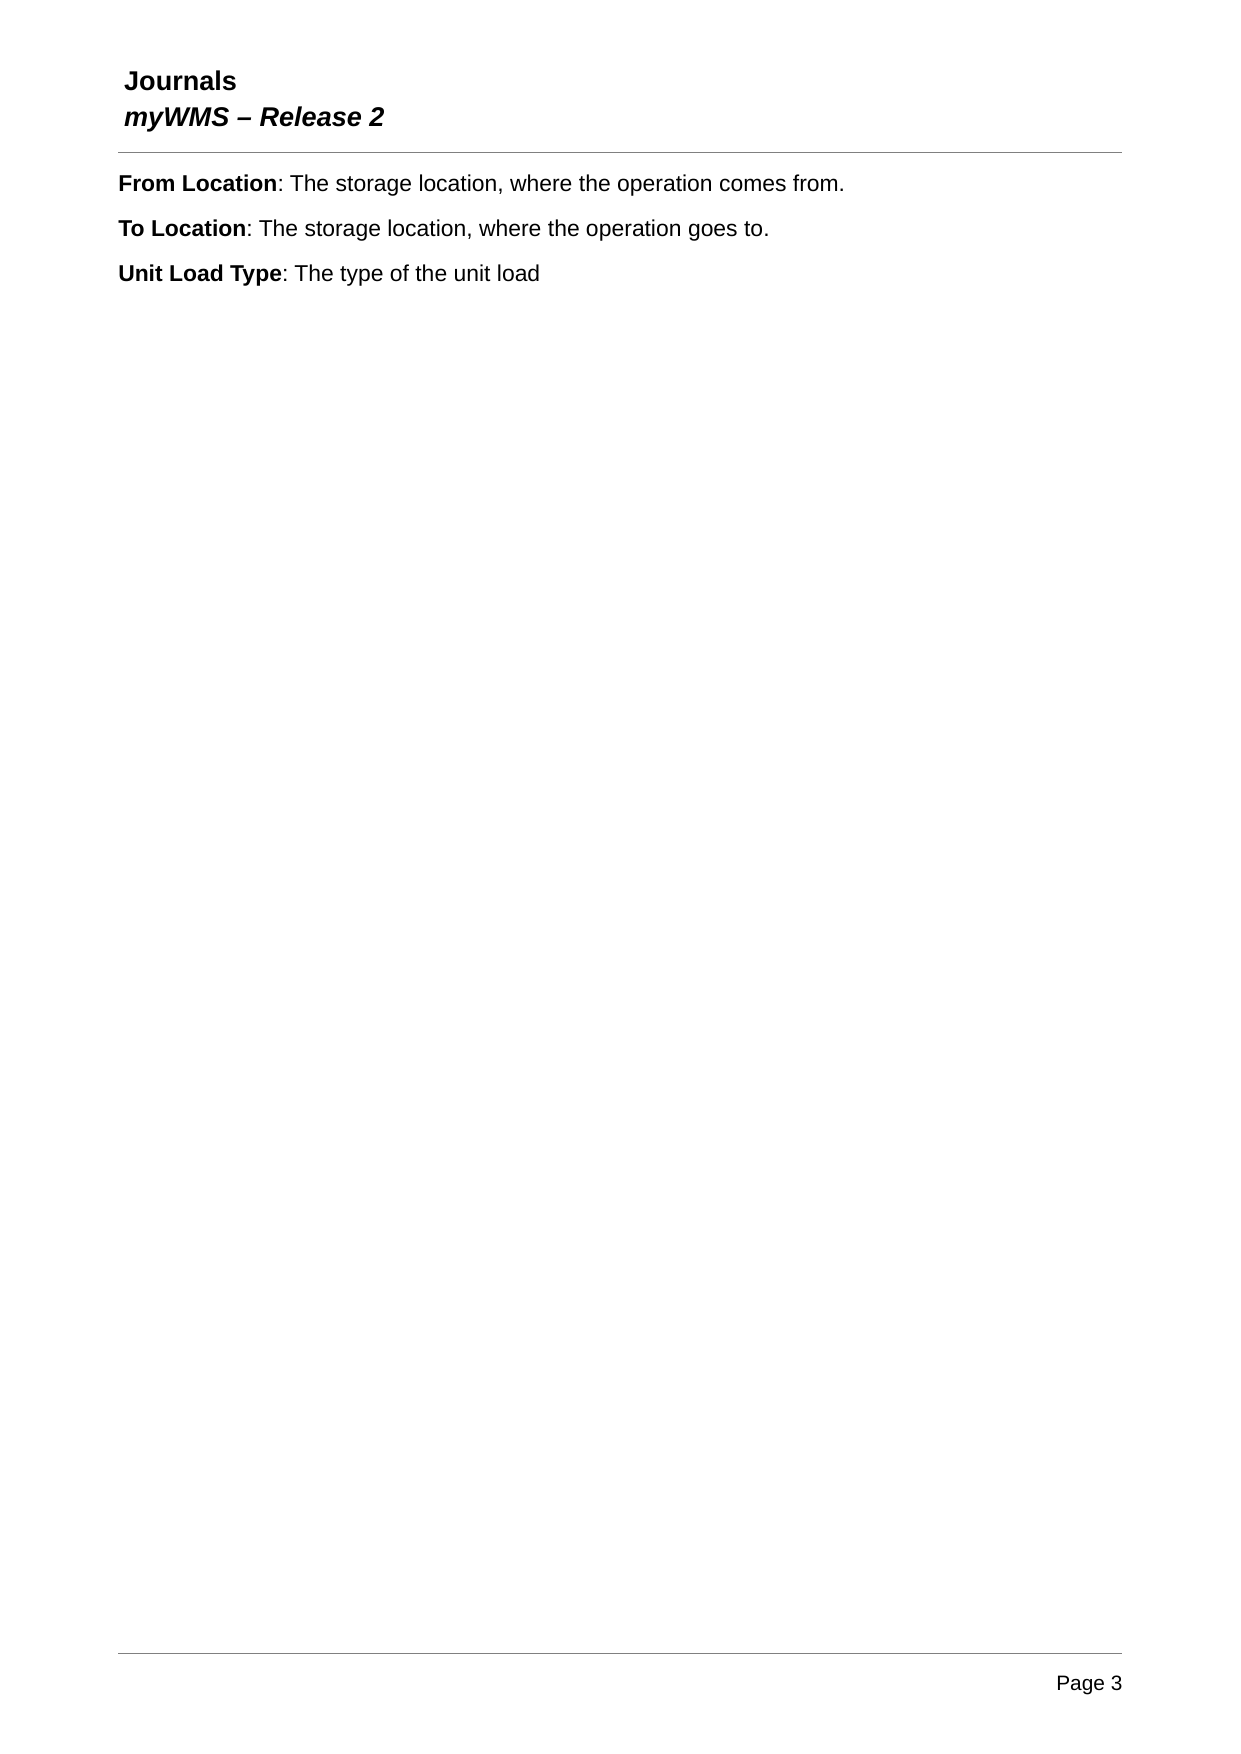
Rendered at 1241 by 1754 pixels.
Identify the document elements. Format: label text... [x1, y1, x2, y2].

text To Location: The storage location, where the operation goes to. [118, 215, 1122, 241]
text From Location: The storage location, where the operation comes from. [118, 170, 1122, 196]
text Unit Load Type: The type of the unit load [118, 260, 1122, 286]
